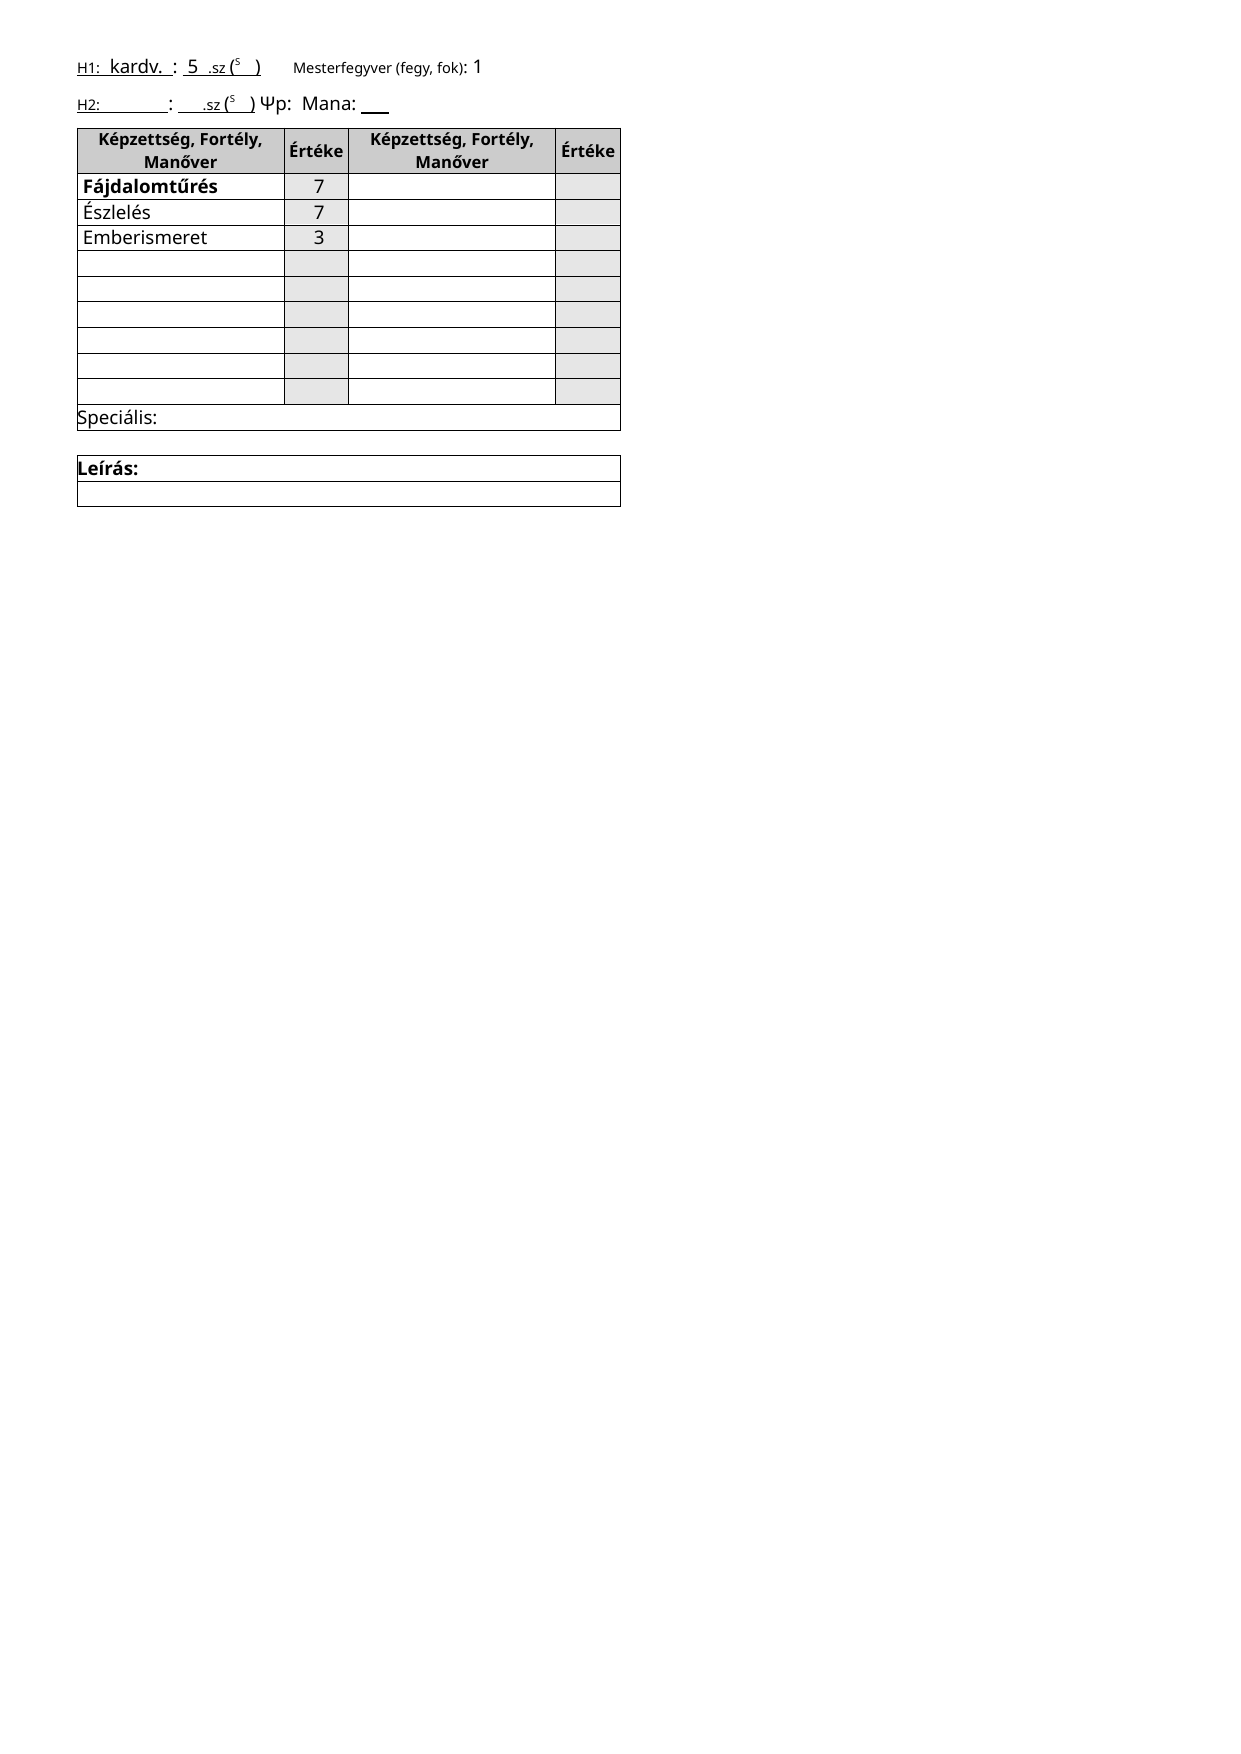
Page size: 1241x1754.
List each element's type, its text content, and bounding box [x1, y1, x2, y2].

table_header Képzettség, Fortély, Manőver [78, 129, 284, 173]
table_cell [556, 226, 620, 250]
table_cell [556, 277, 620, 301]
table_cell [349, 302, 555, 327]
text H1: kardv. : 5 .sz (S ) Mesterfegyver (fegy, fok): 1 [77, 53, 620, 79]
table_cell [556, 379, 620, 404]
table_header Leírás: [78, 456, 620, 481]
table_cell [285, 354, 348, 378]
table_cell [78, 302, 284, 327]
table_cell [349, 226, 555, 250]
table_cell Emberismeret [78, 226, 284, 250]
table_cell [556, 251, 620, 276]
table_header Képzettség, Fortély, Manőver [349, 129, 555, 173]
table_cell [78, 277, 284, 301]
table_cell [349, 379, 555, 404]
table_cell [556, 200, 620, 224]
table_cell [78, 328, 284, 353]
table_cell [285, 251, 348, 276]
table_cell [285, 328, 348, 353]
table_cell [78, 251, 284, 276]
table_cell [349, 251, 555, 276]
table_cell 7 [285, 200, 348, 224]
table_cell [78, 482, 620, 506]
table_cell [349, 174, 555, 199]
table_cell 7 [285, 174, 348, 199]
table_cell Speciális: [78, 405, 620, 429]
table_cell [78, 379, 284, 404]
table_cell [556, 174, 620, 199]
table_cell [285, 379, 348, 404]
table_cell [349, 354, 555, 378]
table_cell [556, 354, 620, 378]
table_cell [285, 277, 348, 301]
table_cell [285, 302, 348, 327]
table_cell [556, 302, 620, 327]
table_cell [78, 354, 284, 378]
table_cell 3 [285, 226, 348, 250]
text H2: : .sz (S ) Ψp: Mana: [77, 90, 620, 116]
table_cell Fájdalomtűrés [78, 174, 284, 199]
table_header Értéke [285, 129, 348, 173]
table_cell [556, 328, 620, 353]
table_cell [349, 200, 555, 224]
table_cell [349, 277, 555, 301]
table_header Értéke [556, 129, 620, 173]
table_cell Észlelés [78, 200, 284, 224]
table_cell [349, 328, 555, 353]
